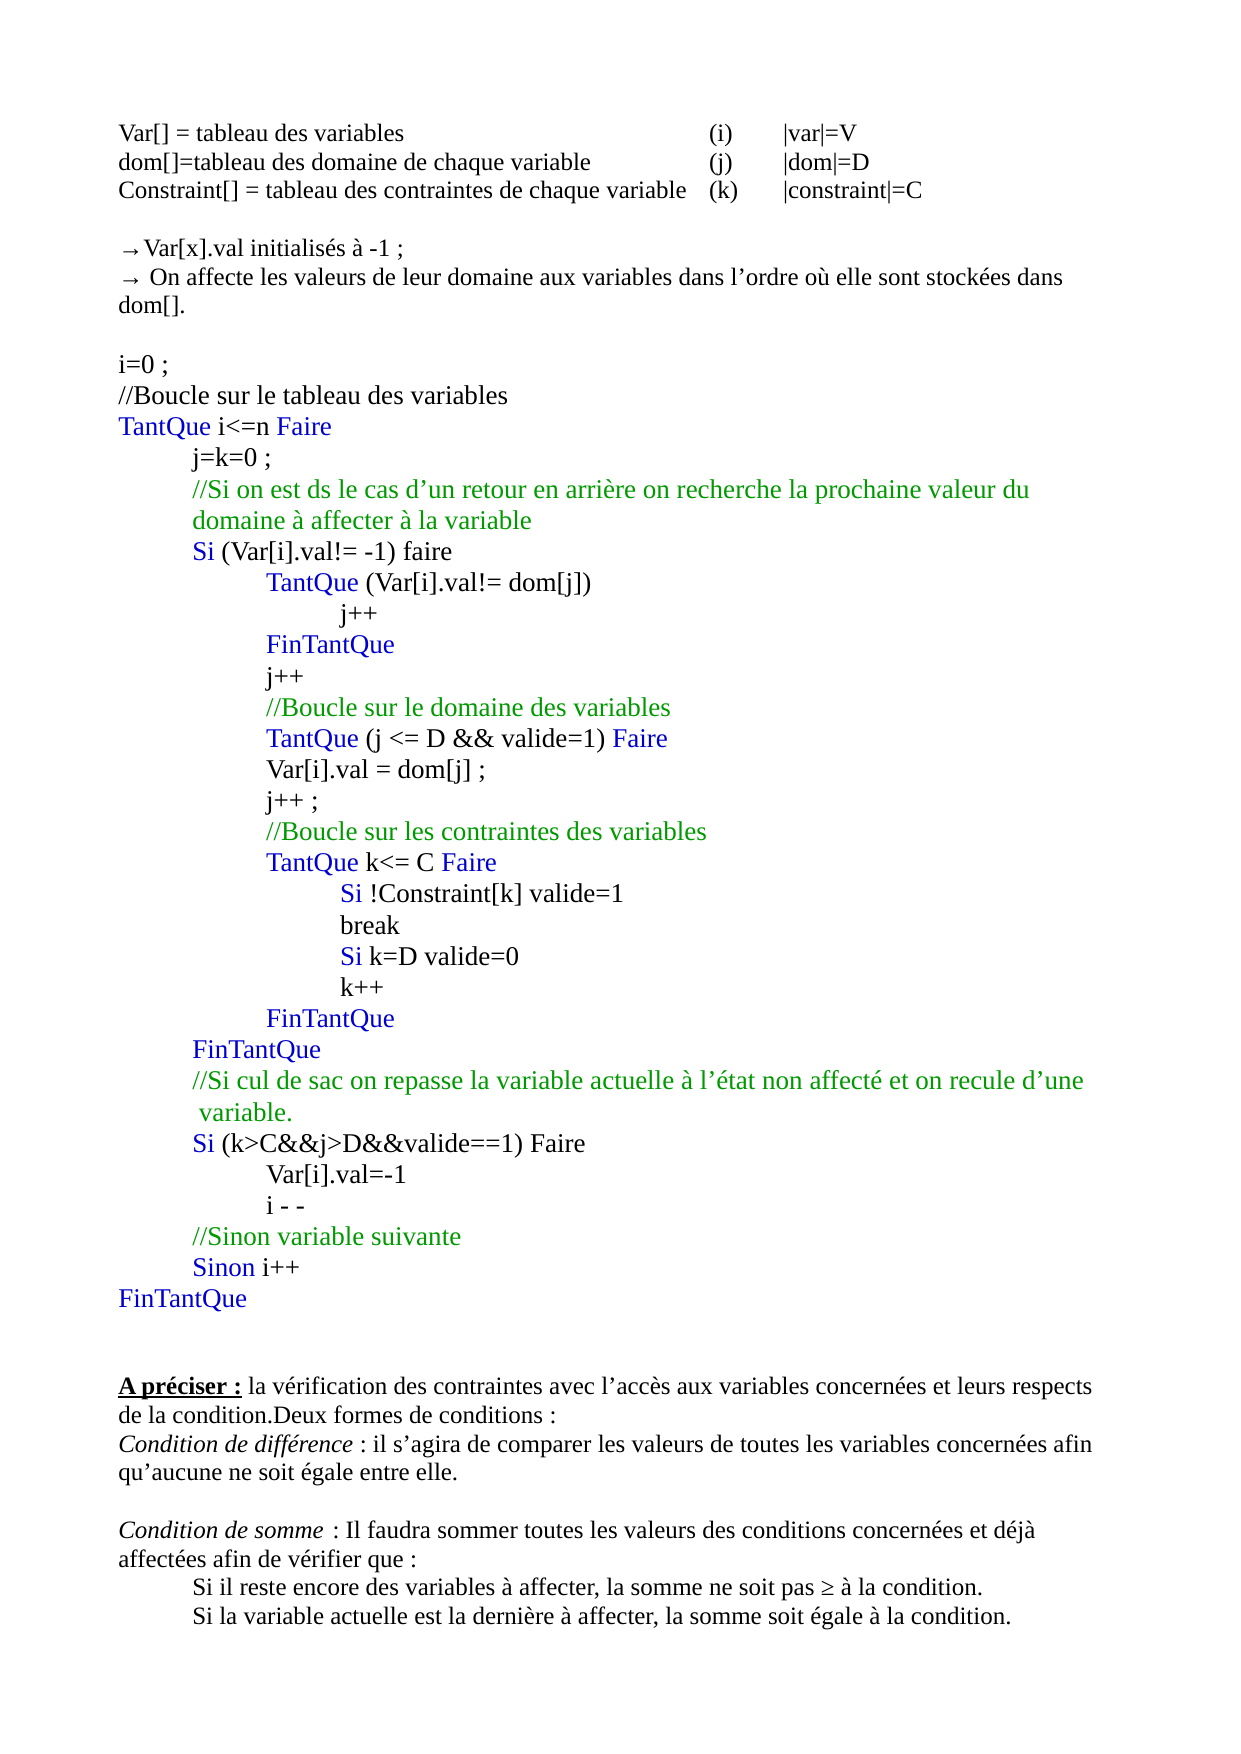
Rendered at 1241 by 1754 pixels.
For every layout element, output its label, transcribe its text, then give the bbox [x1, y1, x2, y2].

text A préciser : la vérification des contraintes avec l’accès aux variables concernées et leurs respects de la condition.Deux formes de conditions : [118, 1371, 1122, 1429]
text k++ [118, 971, 1122, 1002]
text Condition de différence : il s’agira de comparer les valeurs de toutes les variables concernées afin qu’aucune ne soit égale entre elle. [118, 1429, 1122, 1486]
text →Var[x].val initialisés à -1 ; [118, 233, 1122, 262]
text Condition de somme : Il faudra sommer toutes les valeurs des conditions concernées et déjà affectées afin de vérifier que : [118, 1515, 1122, 1572]
text FinTantQue [118, 1002, 1122, 1033]
text Si il reste encore des variables à affecter, la somme ne soit pas ≥ à la condition. [118, 1572, 1122, 1601]
text Si la variable actuelle est la dernière à affecter, la somme soit égale à la condition. [118, 1601, 1122, 1630]
text → On affecte les valeurs de leur domaine aux variables dans l’ordre où elle sont stockées dans dom[]. [118, 262, 1122, 319]
text Si k=D valide=0 [118, 940, 1122, 971]
text Si (Var[i].val!= -1) faire [118, 535, 1122, 566]
text Si !Constraint[k] valide=1 [118, 878, 1122, 909]
text Var[i].val = dom[j] ; [118, 753, 1122, 784]
text FinTantQue [118, 1282, 1122, 1314]
text Constraint[] = tableau des contraintes de chaque variable (k) |constraint|=C [118, 176, 1122, 204]
text FinTantQue [118, 628, 1122, 659]
text //Boucle sur les contraintes des variables [118, 815, 1122, 846]
text Var[i].val=-1 [118, 1158, 1122, 1189]
text Sinon i++ [118, 1251, 1122, 1282]
text //Si on est ds le cas d’un retour en arrière on recherche la prochaine valeur du domaine à affecter à la variable [118, 473, 1122, 535]
text j++ [118, 659, 1122, 691]
text i - - [118, 1189, 1122, 1220]
text //Boucle sur le tableau des variables [118, 379, 1122, 410]
text //Sinon variable suivante [118, 1220, 1122, 1251]
text TantQue i<=n Faire [118, 410, 1122, 442]
text dom[]=tableau des domaine de chaque variable (j) |dom|=D [118, 147, 1122, 176]
text j++ [118, 597, 1122, 628]
text Si (k>C&&j>D&&valide==1) Faire [118, 1127, 1122, 1158]
text Var[] = tableau des variables (i) |var|=V [118, 118, 1122, 147]
text j++ ; [118, 784, 1122, 815]
text i=0 ; [118, 348, 1122, 379]
text //Si cul de sac on repasse la variable actuelle à l’état non affecté et on recule d’une variable. [118, 1064, 1122, 1127]
text //Boucle sur le domaine des variables [118, 691, 1122, 722]
text FinTantQue [118, 1033, 1122, 1064]
text TantQue (j <= D && valide=1) Faire [118, 722, 1122, 753]
text TantQue (Var[i].val!= dom[j]) [118, 566, 1122, 597]
text j=k=0 ; [118, 442, 1122, 473]
text break [118, 909, 1122, 940]
text TantQue k<= C Faire [118, 846, 1122, 878]
